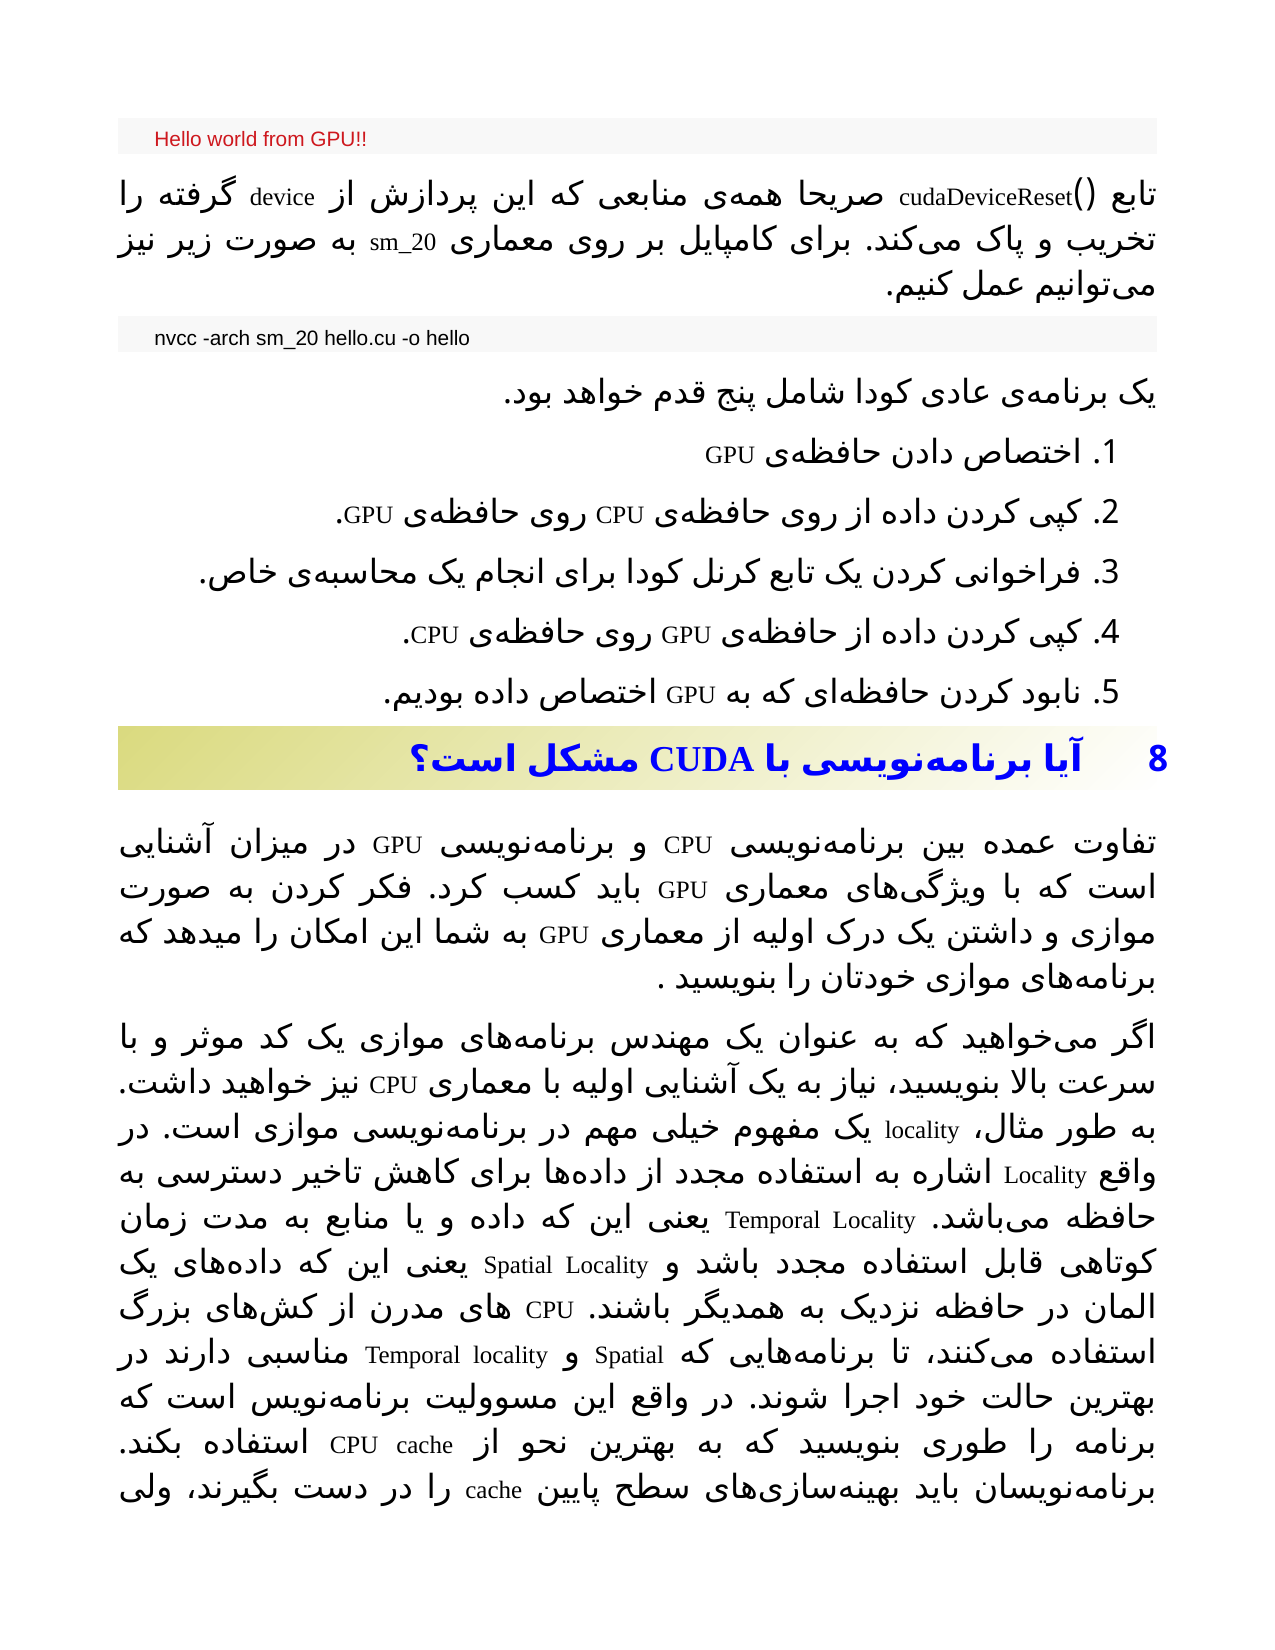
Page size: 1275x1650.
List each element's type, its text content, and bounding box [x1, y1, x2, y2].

text تفاوت عمده بین برنامه‌نویسی CPU و برنامه‌نویسی GPU در میزان آشنایی است که با ویژگی‌های معماری GPU باید کسب کرد. فکر کردن به صورت موازی و داشتن یک درک اولیه از معماری GPU به شما این امکان را میدهد که برنامه‌های موازی خودتان را بنویسید . [118, 817, 1157, 997]
text تابع ()cudaDeviceReset صریحا همه‌ی منابعی که این پردازش از device گرفته را تخریب و پاک می‌کند. برای کامپایل بر روی معماری sm_20 به صورت زیر نیز می‌توانیم عمل کنیم. [118, 169, 1157, 304]
list کپی کردن داده از روی حافظه‌ی CPU روی حافظه‌ی GPU. [118, 487, 1119, 532]
text nvcc -arch sm_20 hello.cu -o hello [118, 316, 1157, 352]
text اگر می‌خواهید که به عنوان یک مهندس برنامه‌های موازی یک کد موثر و با سرعت بالا بنویسید، نیاز به یک آشنایی اولیه با معماری CPU نیز خواهید داشت. به طور مثال، locality یک مفهوم خیلی مهم در برنامه‌نویسی موازی است. در واقع Locality اشاره به استفاده مجدد از داده‌ها برای کاهش تاخیر دسترسی به حافظه می‌باشد. Temporal Locality یعنی این که داده و یا منابع به مدت زمان کوتاهی قابل استفاده مجدد باشد و Spatial Locality یعنی این که داده‌های یک المان در حافظه نزدیک به همدیگر باشند. CPU های مدرن از کش‌های بزرگ استفاده می‌کنند، تا برنامه‌هایی که Spatial و Temporal locality مناسبی دارند در بهترین حالت خود اجرا شوند. در واقع این مسوولیت برنامه‌نویس است که برنامه را طوری بنویسید که به بهترین نحو از CPU cache استفاده بکند. برنامه‌نویسان باید بهینه‌سازی‌های سطح پایین cache را در دست بگیرند، ولی نیازی به این نیست که در مورد ترد‌های CPU و چگونگی اجرای این ترد‌ها فکر کنند چون که CPU همچین اطلاعاتی را به ما نمیدهد. [118, 1012, 1157, 1507]
subtitle آیا برنامه‌نویسی با CUDA مشکل است؟ [118, 727, 1157, 790]
list کپی کردن داده از حافظه‌ی GPU روی حافظه‌ی CPU. [118, 607, 1119, 652]
text یک برنامه‌ی عادی کودا شامل پنج قدم خواهد بود. [118, 367, 1157, 412]
text Hello world from GPU!! [118, 118, 1157, 154]
list فراخوانی کردن یک تابع کرنل کودا برای انجام یک محاسبه‌ی خاص. [118, 547, 1119, 592]
list نابود کردن حافظه‌ای که به GPU اختصاص داده بودیم. [118, 667, 1119, 712]
list اختصاص دادن حافظه‌ی GPU [118, 427, 1119, 472]
